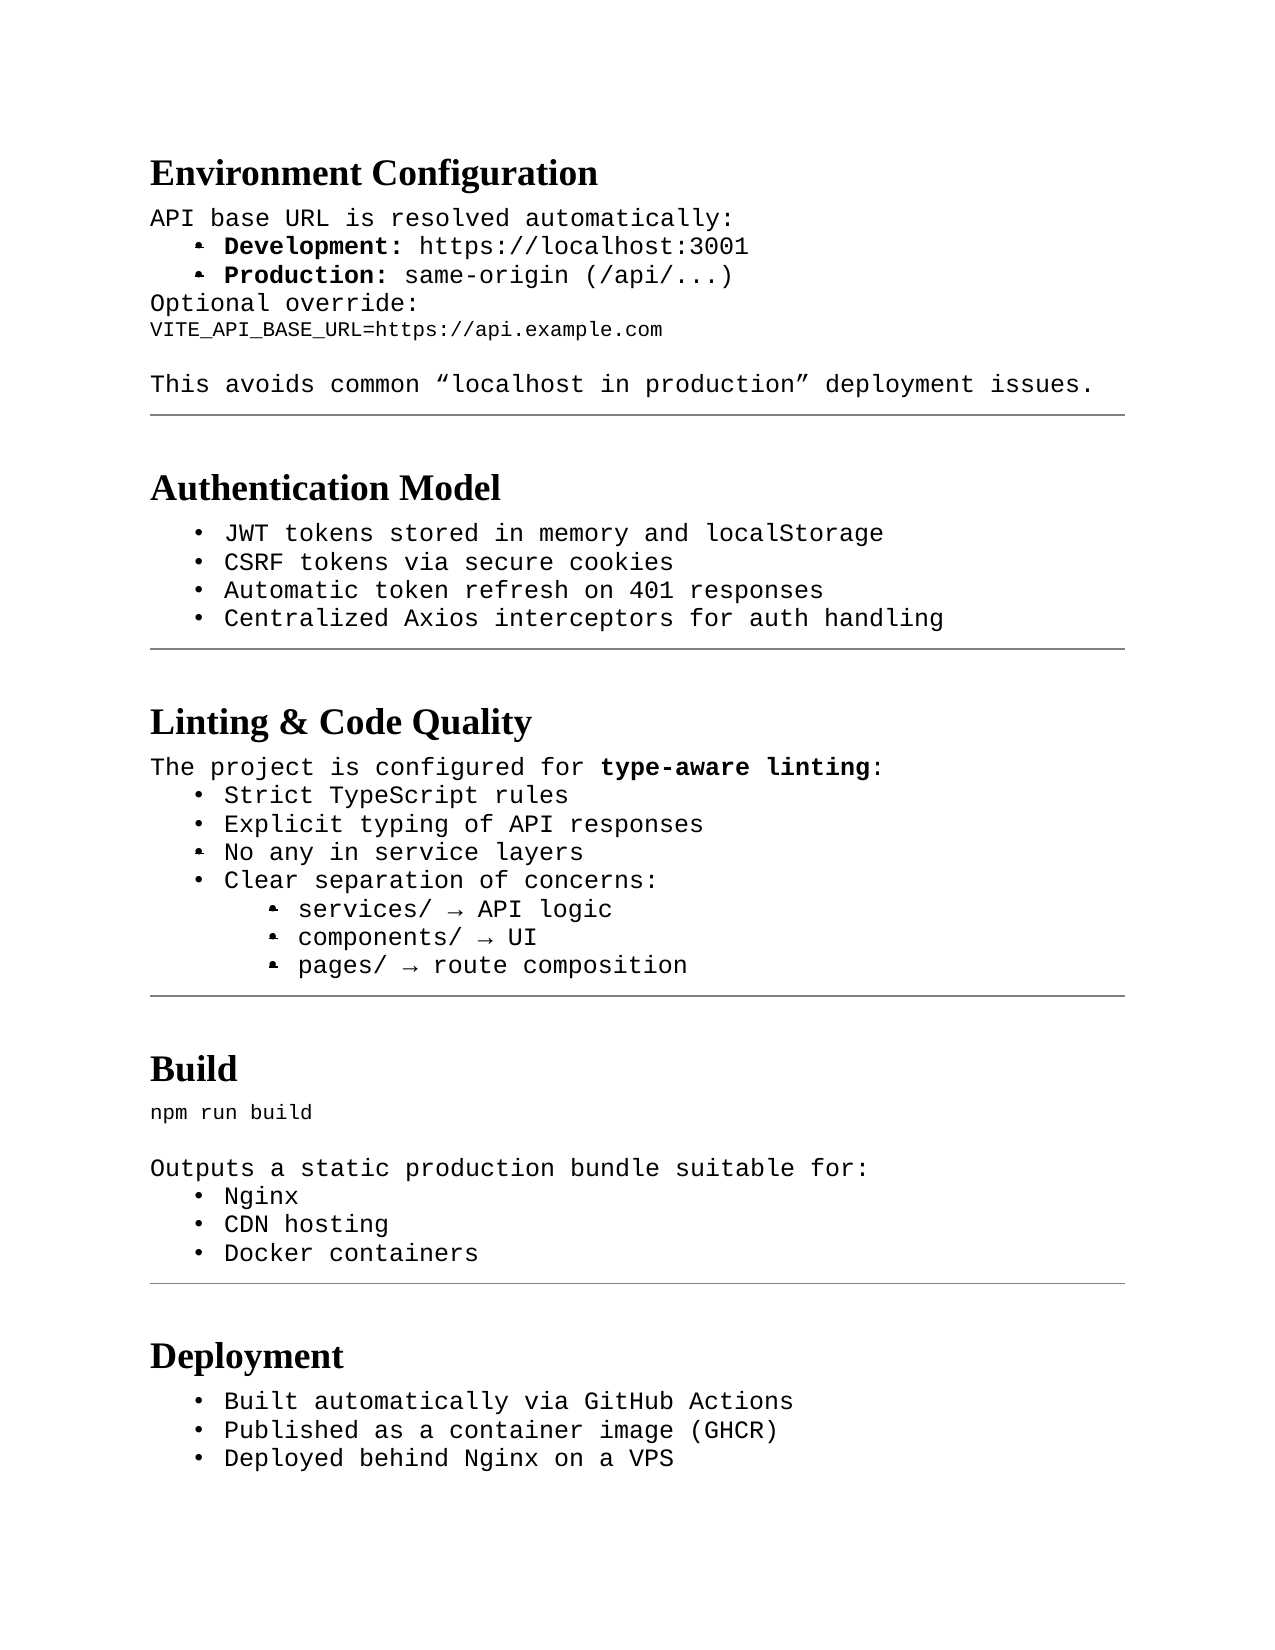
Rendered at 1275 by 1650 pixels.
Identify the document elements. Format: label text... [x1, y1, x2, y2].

subtitle Deployment [150, 1333, 1125, 1376]
text This avoids common “localhost in production” deployment issues. [150, 372, 1125, 400]
text Outputs a static production bundle suitable for: [150, 1155, 1125, 1183]
text The project is configured for type-aware linting: [150, 755, 1125, 783]
subtitle Build [150, 1046, 1125, 1089]
list Explicit typing of API responses [194, 811, 1125, 840]
list Deployed behind Nginx on a VPS [194, 1446, 1125, 1474]
list Production: same-origin (/api/...) [194, 262, 1125, 291]
subtitle Authentication Model [150, 465, 1125, 508]
text npm run build [150, 1102, 1125, 1126]
subtitle Linting & Code Quality [150, 699, 1125, 742]
list Centralized Axios interceptors for auth handling [194, 606, 1125, 634]
list components/ → UI [268, 925, 1125, 953]
text Optional override: [150, 291, 1125, 319]
list services/ → API logic [268, 896, 1125, 925]
list Built automatically via GitHub Actions [194, 1389, 1125, 1417]
list pages/ → route composition [268, 953, 1125, 981]
list Published as a container image (GHCR) [194, 1417, 1125, 1446]
text API base URL is resolved automatically: [150, 206, 1125, 234]
list JWT tokens stored in memory and localStorage [194, 521, 1125, 549]
list Automatic token refresh on 401 responses [194, 578, 1125, 606]
list Development: https://localhost:3001 [194, 234, 1125, 262]
list No any in service layers [194, 840, 1125, 868]
list CDN hosting [194, 1212, 1125, 1240]
subtitle Environment Configuration [150, 150, 1125, 193]
list Nginx [194, 1183, 1125, 1212]
list Docker containers [194, 1240, 1125, 1268]
list Clear separation of concerns: [194, 868, 1125, 896]
text VITE_API_BASE_URL=https://api.example.com [150, 319, 1125, 343]
list Strict TypeScript rules [194, 783, 1125, 811]
list CSRF tokens via secure cookies [194, 549, 1125, 578]
